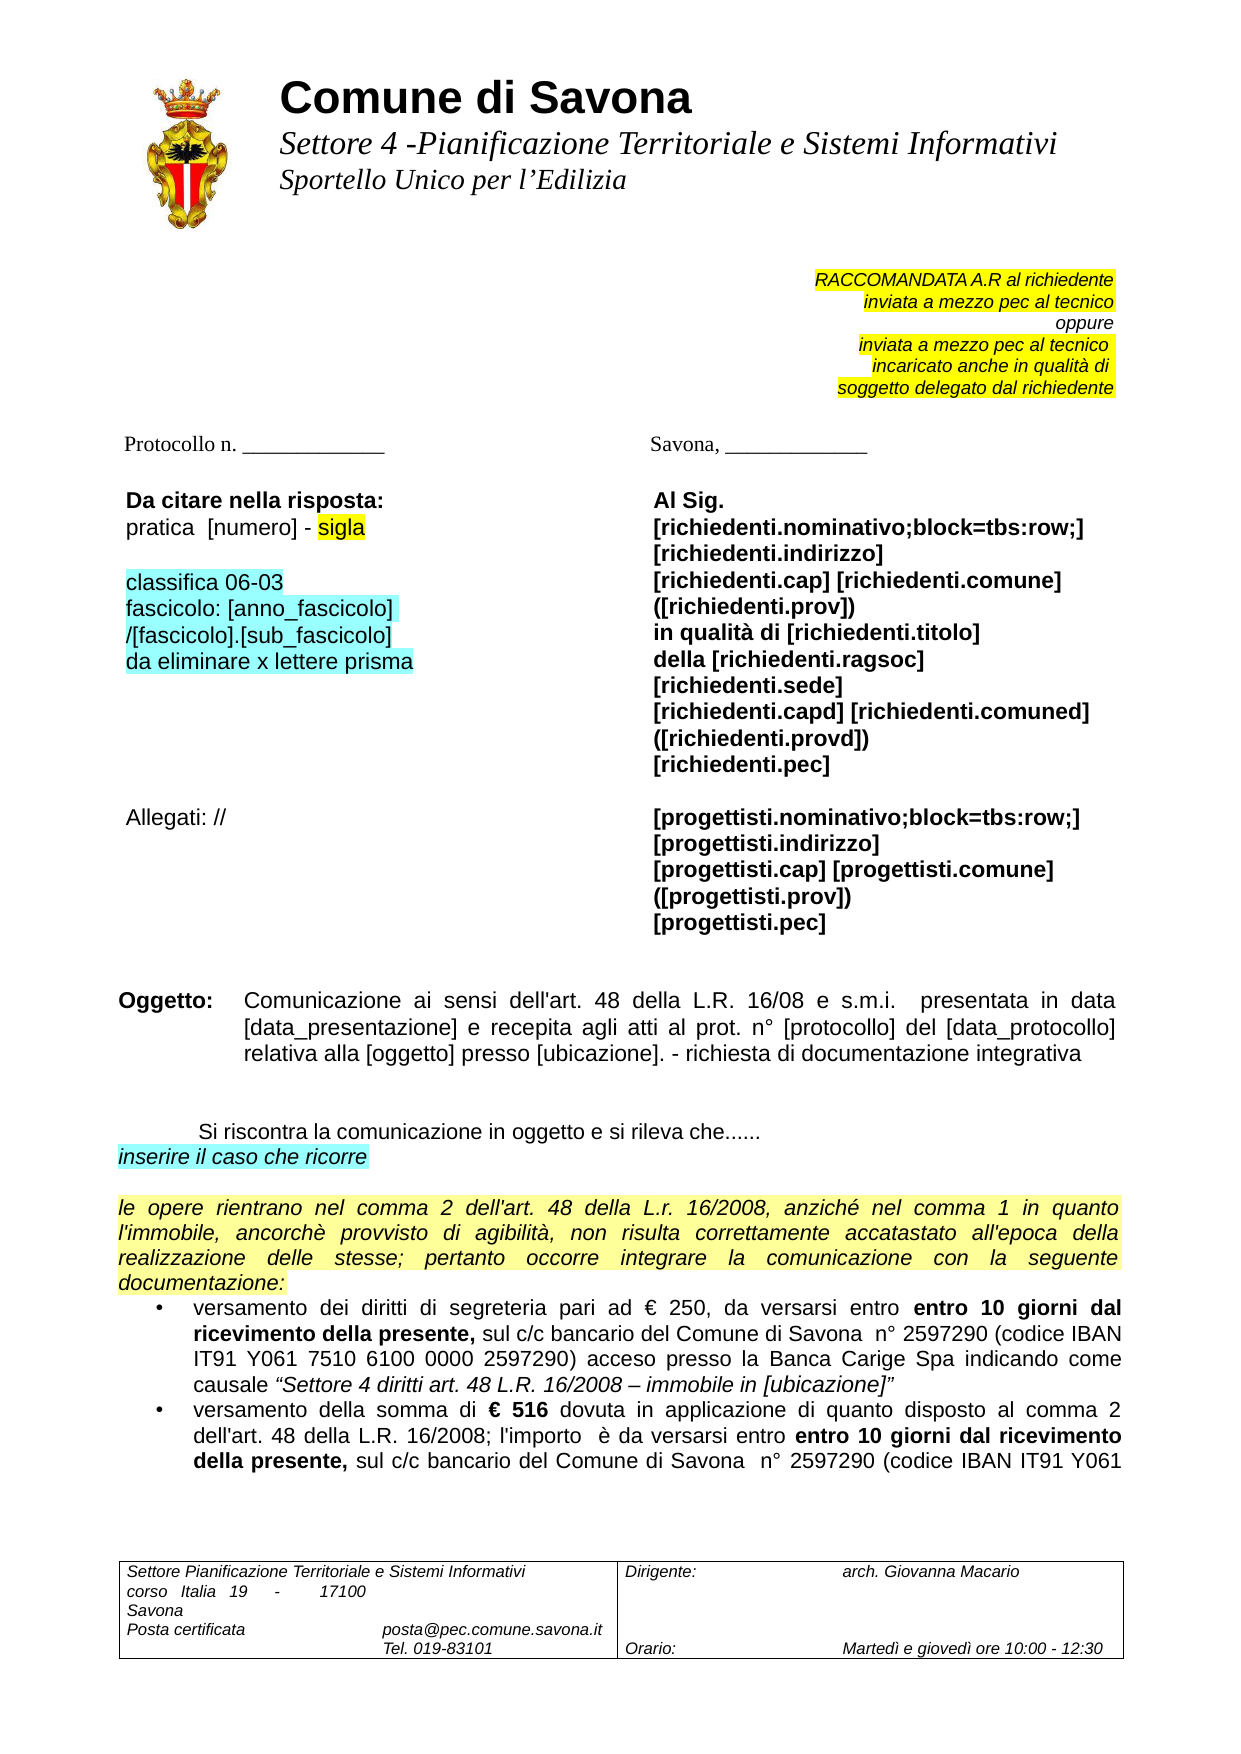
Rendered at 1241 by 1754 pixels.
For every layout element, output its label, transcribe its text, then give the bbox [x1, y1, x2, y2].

table_header Oggetto: [111, 987, 236, 1066]
text le opere rientrano nel comma 2 dell'art. 48 della L.r. 16/2008, anziché nel comma 1 in quanto l'immobile, ancorchè provvisto di agibilità, non risulta correttamente accatastato all'epoca della realizzazione delle stesse; pertanto occorre integrare la comunicazione con la seguente documentazione: [118, 1194, 1122, 1295]
list versamento della somma di € 516 dovuta in applicazione di quanto disposto al comma 2 dell'art. 48 della L.R. 16/2008; l'importo è da versarsi entro entro 10 giorni dal ricevimento della presente, sul c/c bancario del Comune di Savona n° 2597290 (codice IBAN IT91 Y061 [156, 1397, 1122, 1473]
table_cell Protocollo n. _____________ [118, 426, 644, 462]
table_header [451, 488, 646, 804]
table_cell Allegati: // [118, 804, 451, 962]
table_header Comunicazione ai sensi dell'art. 48 della L.R. 16/08 e s.m.i. presentata in data [data_presentazione] e recepita agli atti al prot. n° [protocollo] del [data_protocollo] relativa alla [oggetto] presso [ubicazione]. - richiesta di documentazione integrativa [236, 987, 1123, 1066]
table_header [118, 263, 644, 426]
table_header RACCOMANDATA A.R al richiedente inviata a mezzo pec al tecnico oppure inviata a mezzo pec al tecnico incaricato anche in qualità di soggetto delegato dal richiedente [644, 263, 1121, 426]
picture [125, 79, 249, 229]
list versamento dei diritti di segreteria pari ad € 250, da versarsi entro entro 10 giorni dal ricevimento della presente, sul c/c bancario del Comune di Savona n° 2597290 (codice IBAN IT91 Y061 7510 6100 0000 2597290) acceso presso la Banca Carige Spa indicando come causale “Settore 4 diritti art. 48 L.R. 16/2008 – immobile in [ubicazione]” [156, 1295, 1122, 1397]
table_cell Savona, _____________ [644, 426, 1121, 462]
text inserire il caso che ricorre [118, 1144, 1122, 1169]
table_header Da citare nella risposta: pratica [numero] - sigla classifica 06-03 fascicolo: [anno_fascicolo] /[fascicolo].[sub_fascicolo] da eliminare x lettere prisma [118, 488, 451, 804]
text Si riscontra la comunicazione in oggetto e si rileva che...... [118, 1119, 1122, 1144]
table_cell [451, 804, 646, 962]
table_header Al Sig. [richiedenti.nominativo;block=tbs:row;] [richiedenti.indirizzo] [richiedenti.cap] [richiedenti.comune] ([richiedenti.prov]) in qualità di [richiedenti.titolo] della [richiedenti.ragsoc] [richiedenti.sede] [richiedenti.capd] [richiedenti.comuned] ([richiedenti.provd]) [richiedenti.pec] [646, 488, 1119, 804]
table_cell [progettisti.nominativo;block=tbs:row;] [progettisti.indirizzo] [progettisti.cap] [progettisti.comune] ([progettisti.prov]) [progettisti.pec] [646, 804, 1119, 962]
